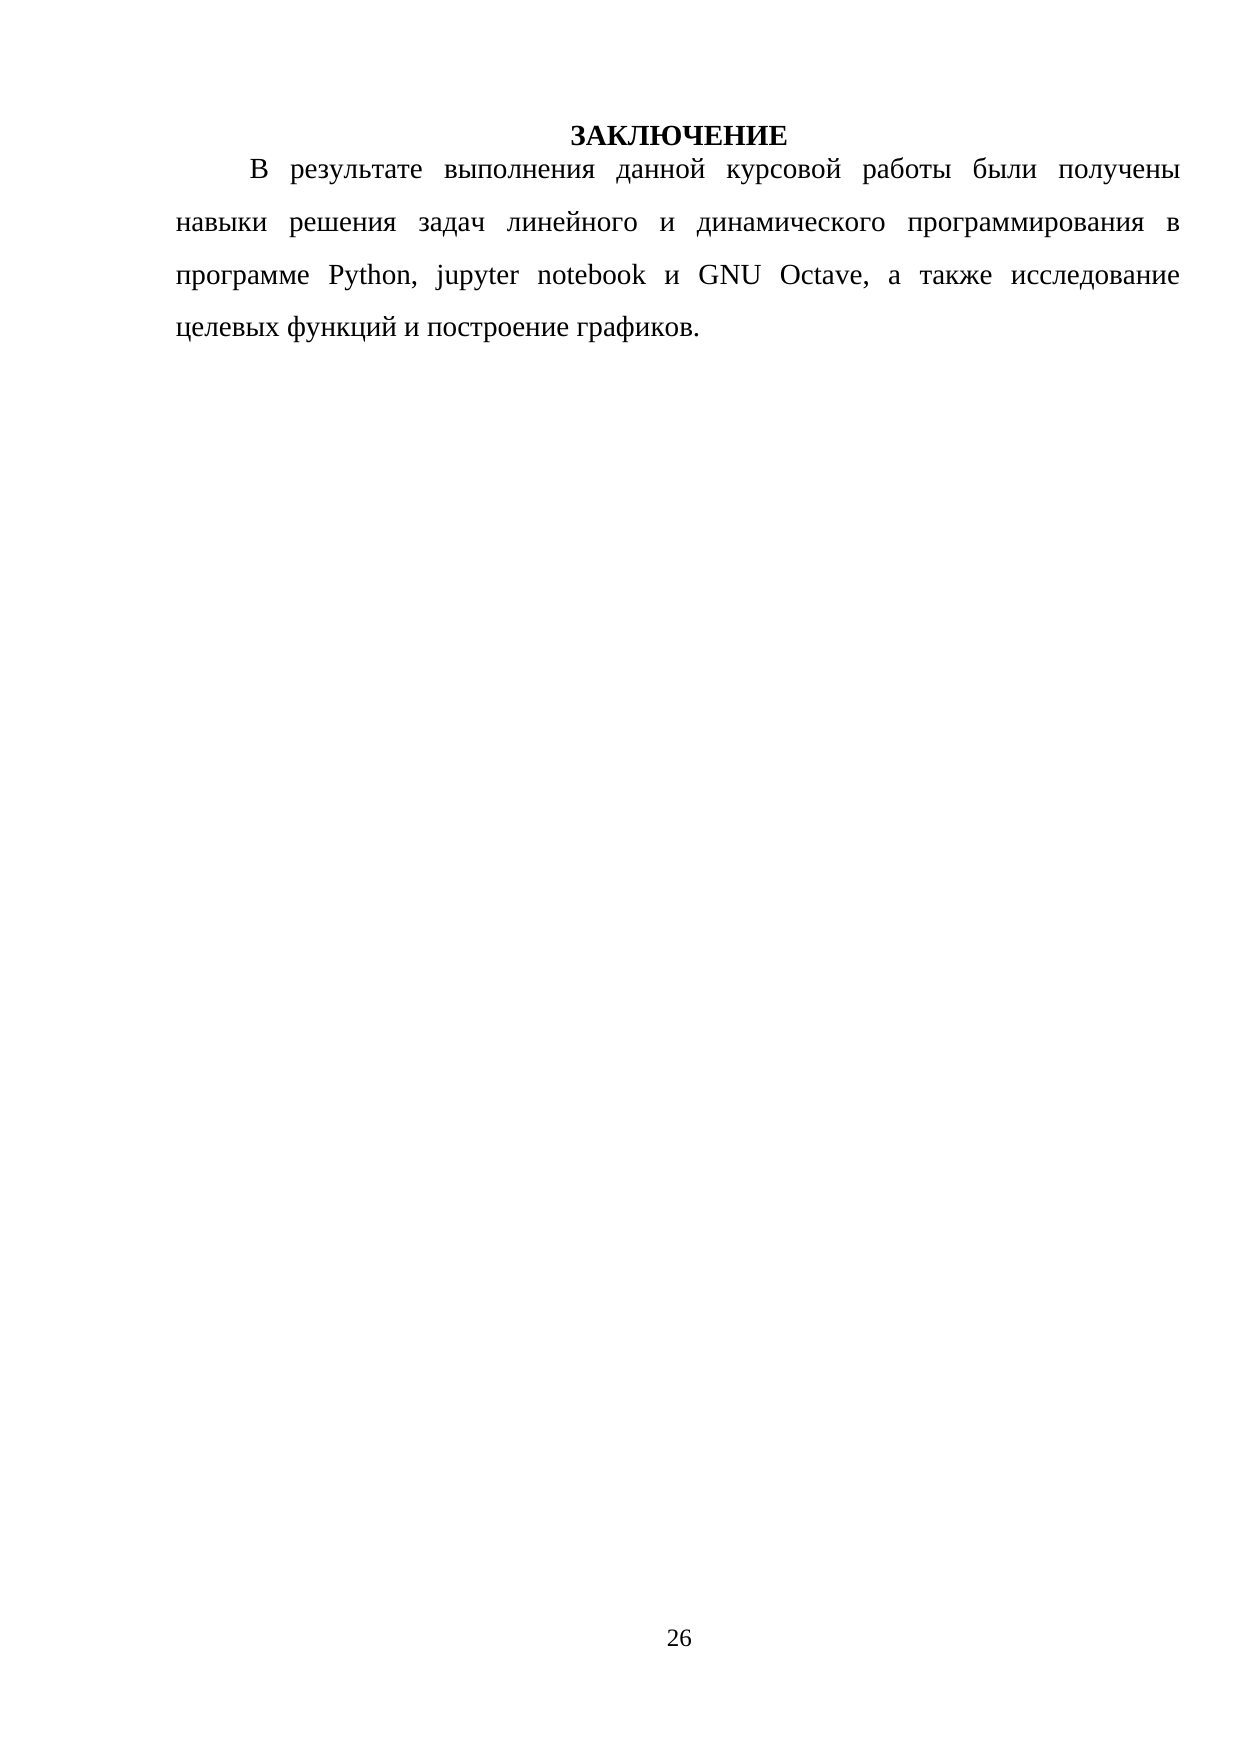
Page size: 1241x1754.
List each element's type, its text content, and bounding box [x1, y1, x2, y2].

subtitle ЗАКЛЮЧЕНИЕ [177, 118, 1181, 152]
text В результате выполнения данной курсовой работы были получены навыки решения задач линейного и динамического программирования в программе Python, jupyter notebook и GNU Octave, а также исследование целевых функций и построение графиков. [176, 152, 1181, 343]
